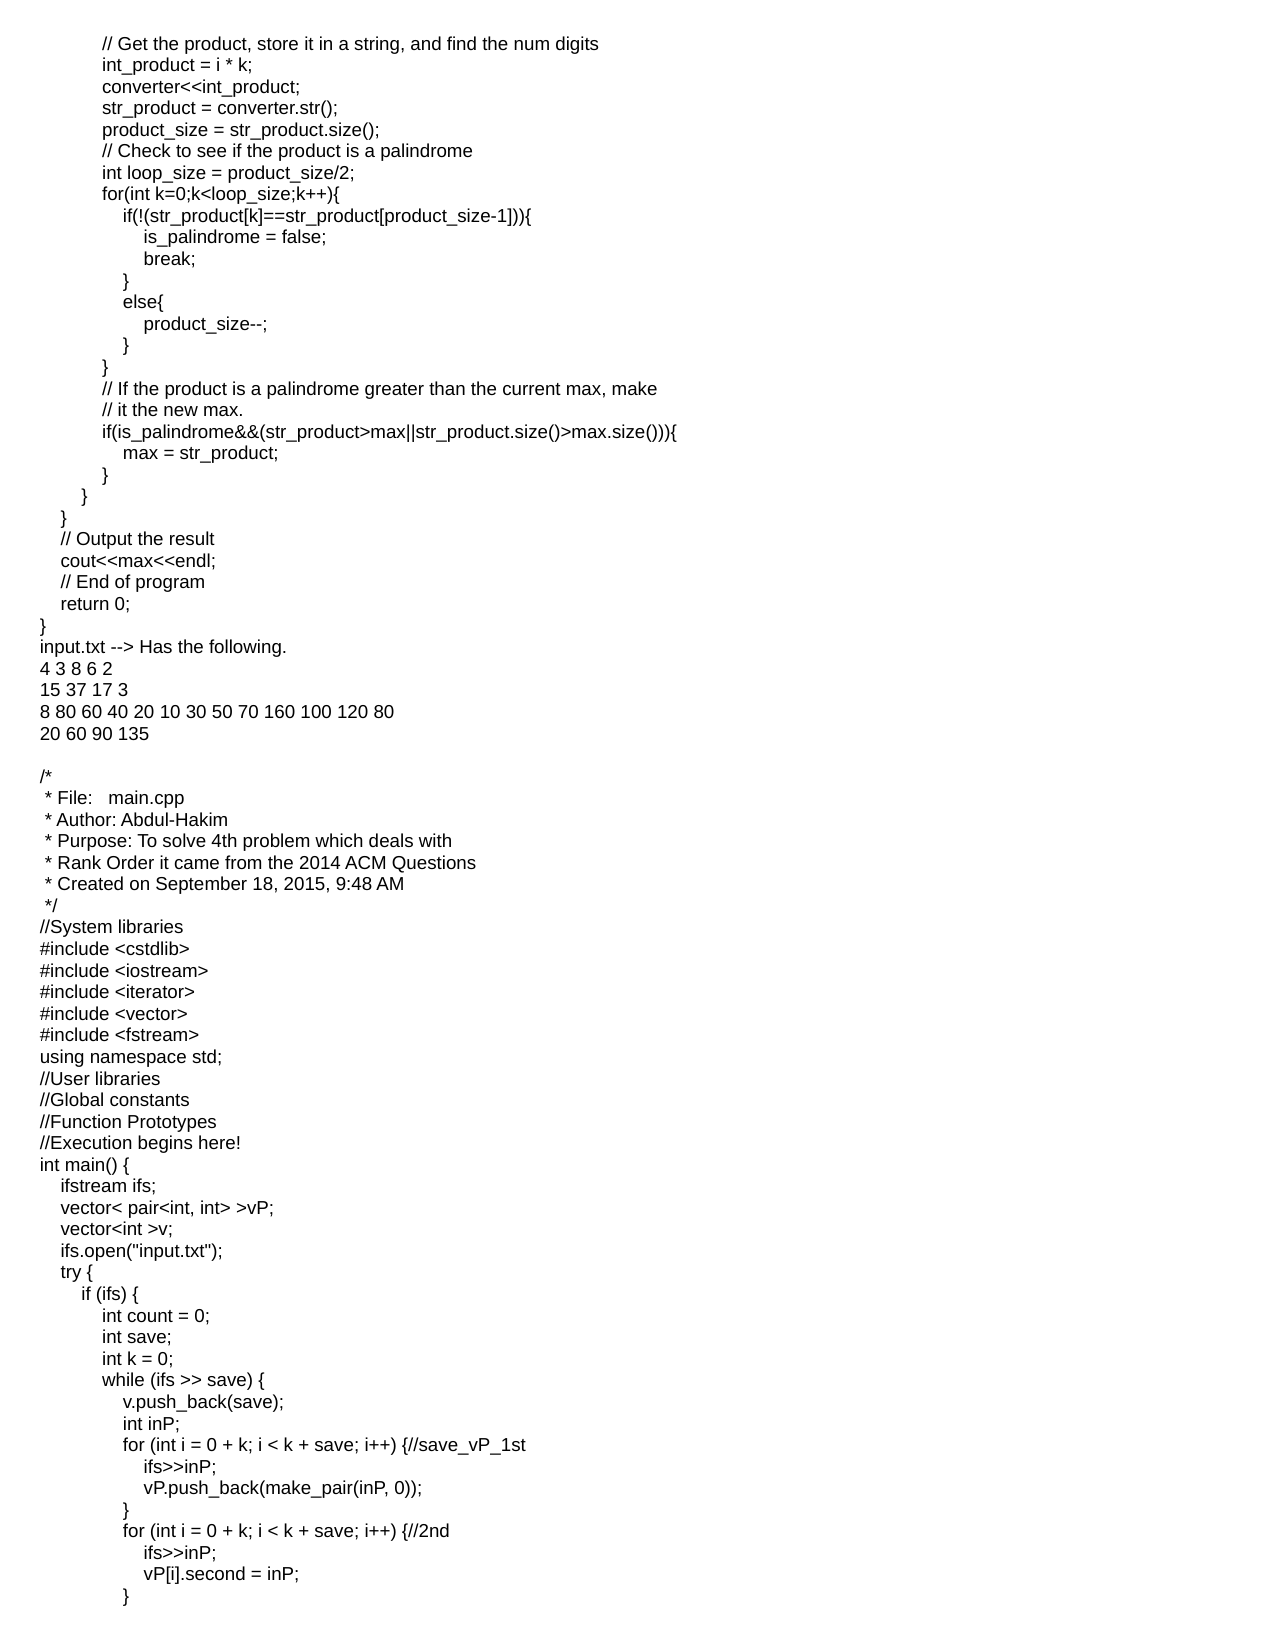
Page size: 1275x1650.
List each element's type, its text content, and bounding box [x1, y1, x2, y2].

text int k = 0; [39, 1348, 1156, 1369]
text if(!(str_product[k]==str_product[product_size-1])){ [39, 205, 1156, 226]
text int main() { [39, 1153, 1156, 1175]
text int inP; [39, 1412, 1156, 1434]
text #include <iterator> [39, 981, 1156, 1003]
text break; [39, 248, 1156, 269]
text #include <vector> [39, 1003, 1156, 1024]
text // End of program [39, 571, 1156, 593]
text */ [39, 895, 1156, 916]
text /* [39, 765, 1156, 787]
text int save; [39, 1326, 1156, 1348]
text #include <cstdlib> [39, 938, 1156, 959]
text * Rank Order it came from the 2014 ACM Questions [39, 852, 1156, 873]
text vP.push_back(make_pair(inP, 0)); [39, 1477, 1156, 1498]
text //Execution begins here! [39, 1132, 1156, 1153]
text int count = 0; [39, 1304, 1156, 1326]
text input.txt --> Has the following. [39, 636, 1156, 658]
text 8 80 60 40 20 10 30 50 70 160 100 120 80 [39, 701, 1156, 722]
text else{ [39, 291, 1156, 313]
text while (ifs >> save) { [39, 1369, 1156, 1391]
text // Check to see if the product is a palindrome [39, 140, 1156, 162]
text // Get the product, store it in a string, and find the num digits [39, 32, 1156, 54]
text * Created on September 18, 2015, 9:48 AM [39, 873, 1156, 895]
text return 0; [39, 593, 1156, 614]
text // If the product is a palindrome greater than the current max, make [39, 377, 1156, 399]
text str_product = converter.str(); [39, 97, 1156, 118]
text } [39, 1498, 1156, 1520]
text * Author: Abdul-Hakim [39, 808, 1156, 830]
text //System libraries [39, 916, 1156, 938]
text try { [39, 1261, 1156, 1283]
text ifs.open("input.txt"); [39, 1240, 1156, 1261]
text //Global constants [39, 1089, 1156, 1110]
text //User libraries [39, 1067, 1156, 1089]
text } [39, 485, 1156, 507]
text ifstream ifs; [39, 1175, 1156, 1197]
text } [39, 507, 1156, 528]
text v.push_back(save); [39, 1391, 1156, 1412]
text ifs>>inP; [39, 1455, 1156, 1477]
text } [39, 356, 1156, 377]
text product_size = str_product.size(); [39, 118, 1156, 140]
text #include <fstream> [39, 1024, 1156, 1046]
text // it the new max. [39, 399, 1156, 420]
text } [39, 463, 1156, 485]
text int loop_size = product_size/2; [39, 162, 1156, 183]
text } [39, 1585, 1156, 1606]
text * File: main.cpp [39, 787, 1156, 808]
text cout<<max<<endl; [39, 550, 1156, 571]
text using namespace std; [39, 1046, 1156, 1067]
text 15 37 17 3 [39, 679, 1156, 701]
text } [39, 614, 1156, 636]
text 4 3 8 6 2 [39, 658, 1156, 679]
text if (ifs) { [39, 1283, 1156, 1304]
text converter<<int_product; [39, 75, 1156, 97]
text for (int i = 0 + k; i < k + save; i++) {//2nd [39, 1520, 1156, 1542]
text * Purpose: To solve 4th problem which deals with [39, 830, 1156, 852]
text for (int i = 0 + k; i < k + save; i++) {//save_vP_1st [39, 1434, 1156, 1455]
text //Function Prototypes [39, 1110, 1156, 1132]
text is_palindrome = false; [39, 226, 1156, 248]
text max = str_product; [39, 442, 1156, 463]
text if(is_palindrome&&(str_product>max||str_product.size()>max.size())){ [39, 420, 1156, 442]
text #include <iostream> [39, 959, 1156, 981]
text } [39, 269, 1156, 291]
text vector<int >v; [39, 1218, 1156, 1240]
text vP[i].second = inP; [39, 1563, 1156, 1585]
text ifs>>inP; [39, 1542, 1156, 1563]
text 20 60 90 135 [39, 722, 1156, 744]
text for(int k=0;k<loop_size;k++){ [39, 183, 1156, 205]
text // Output the result [39, 528, 1156, 550]
text product_size--; [39, 313, 1156, 334]
text } [39, 334, 1156, 356]
text vector< pair<int, int> >vP; [39, 1197, 1156, 1218]
text int_product = i * k; [39, 54, 1156, 75]
